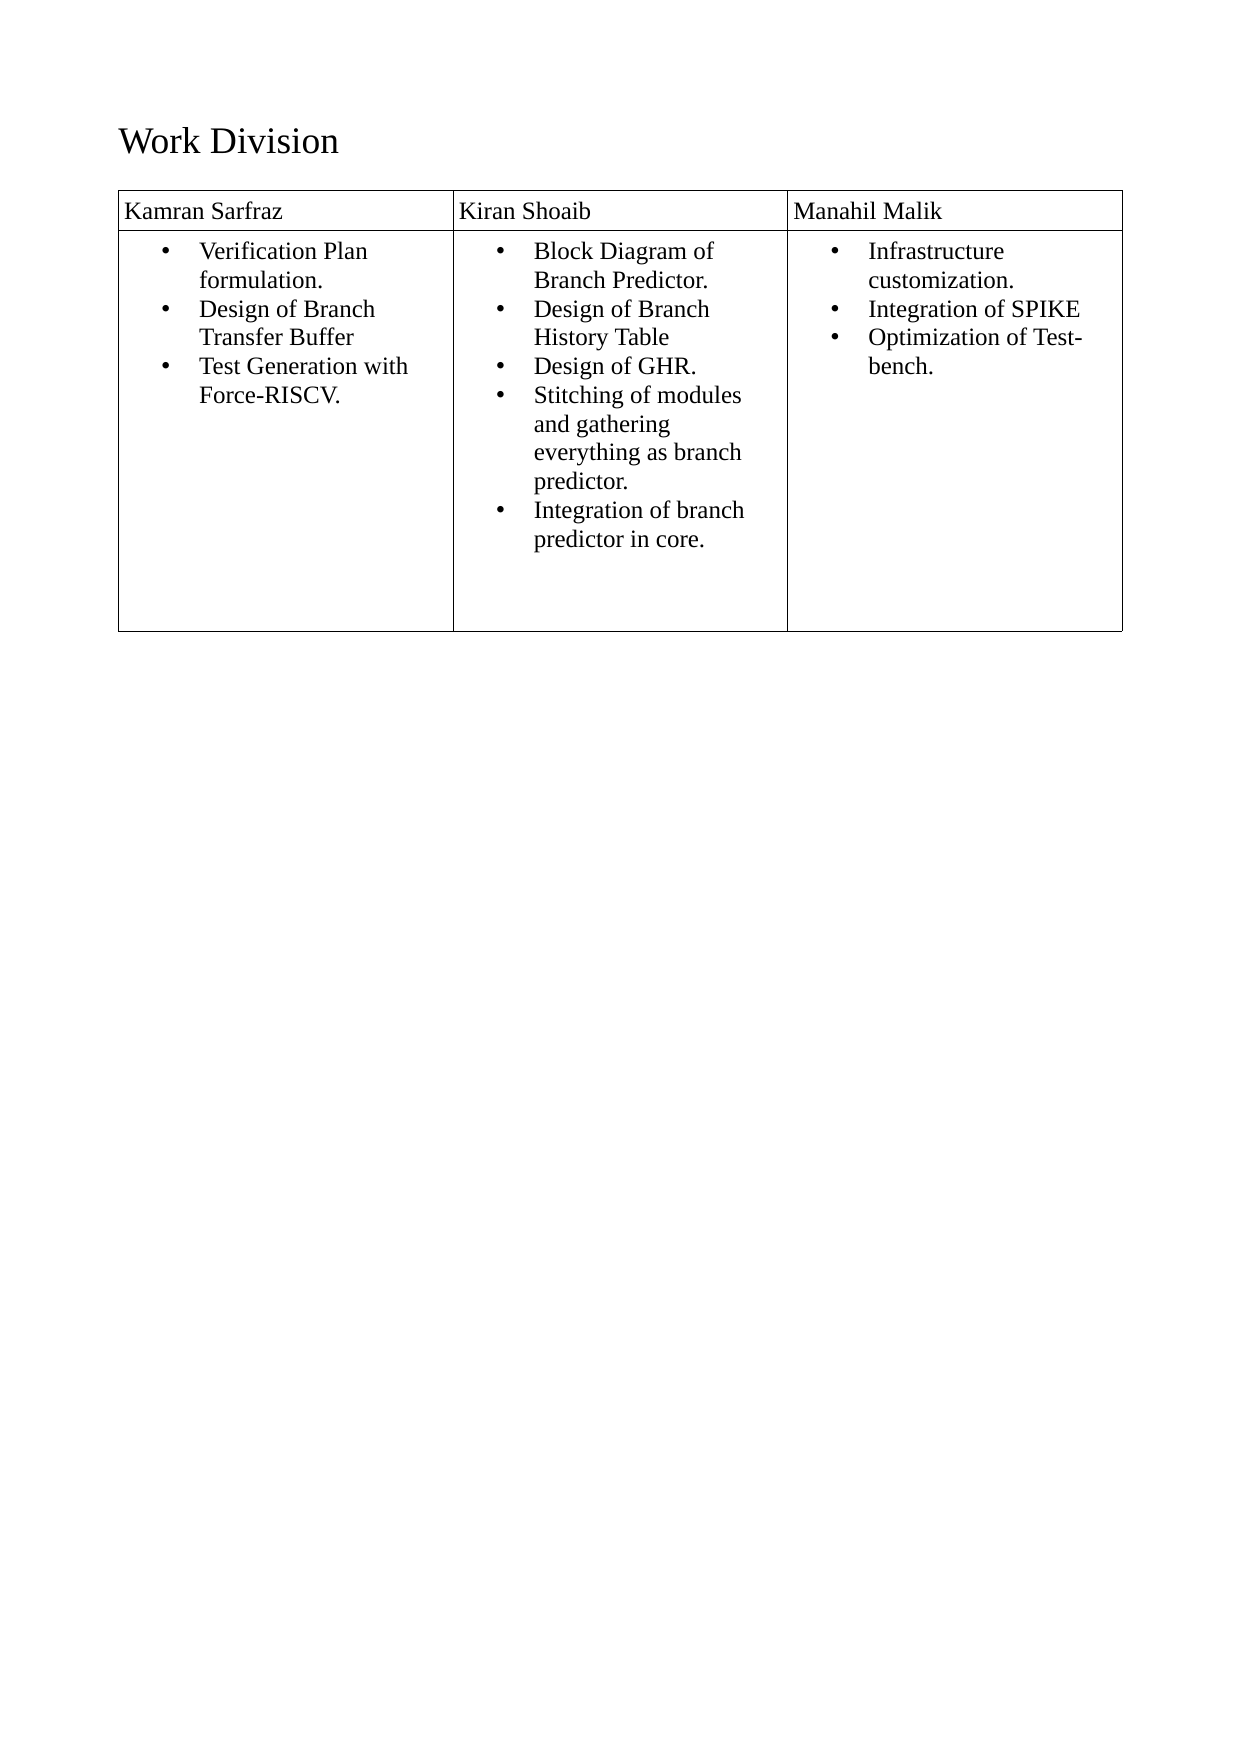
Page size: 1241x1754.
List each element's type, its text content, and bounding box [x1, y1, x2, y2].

table_cell Block Diagram of Branch Predictor. Design of Branch History Table Design of GHR. Stitching of modules and gathering everything as branch predictor. Integration of branch predictor in core. [454, 231, 787, 631]
table_cell Verification Plan formulation. Design of Branch Transfer Buffer Test Generation with Force-RISCV. [119, 231, 453, 631]
table_header Manahil Malik [788, 191, 1122, 230]
table_cell Infrastructure customization. Integration of SPIKE Optimization of Test-bench. [788, 231, 1122, 631]
table_header Kiran Shoaib [454, 191, 787, 230]
text Work Division [118, 118, 1122, 161]
table_header Kamran Sarfraz [119, 191, 453, 230]
